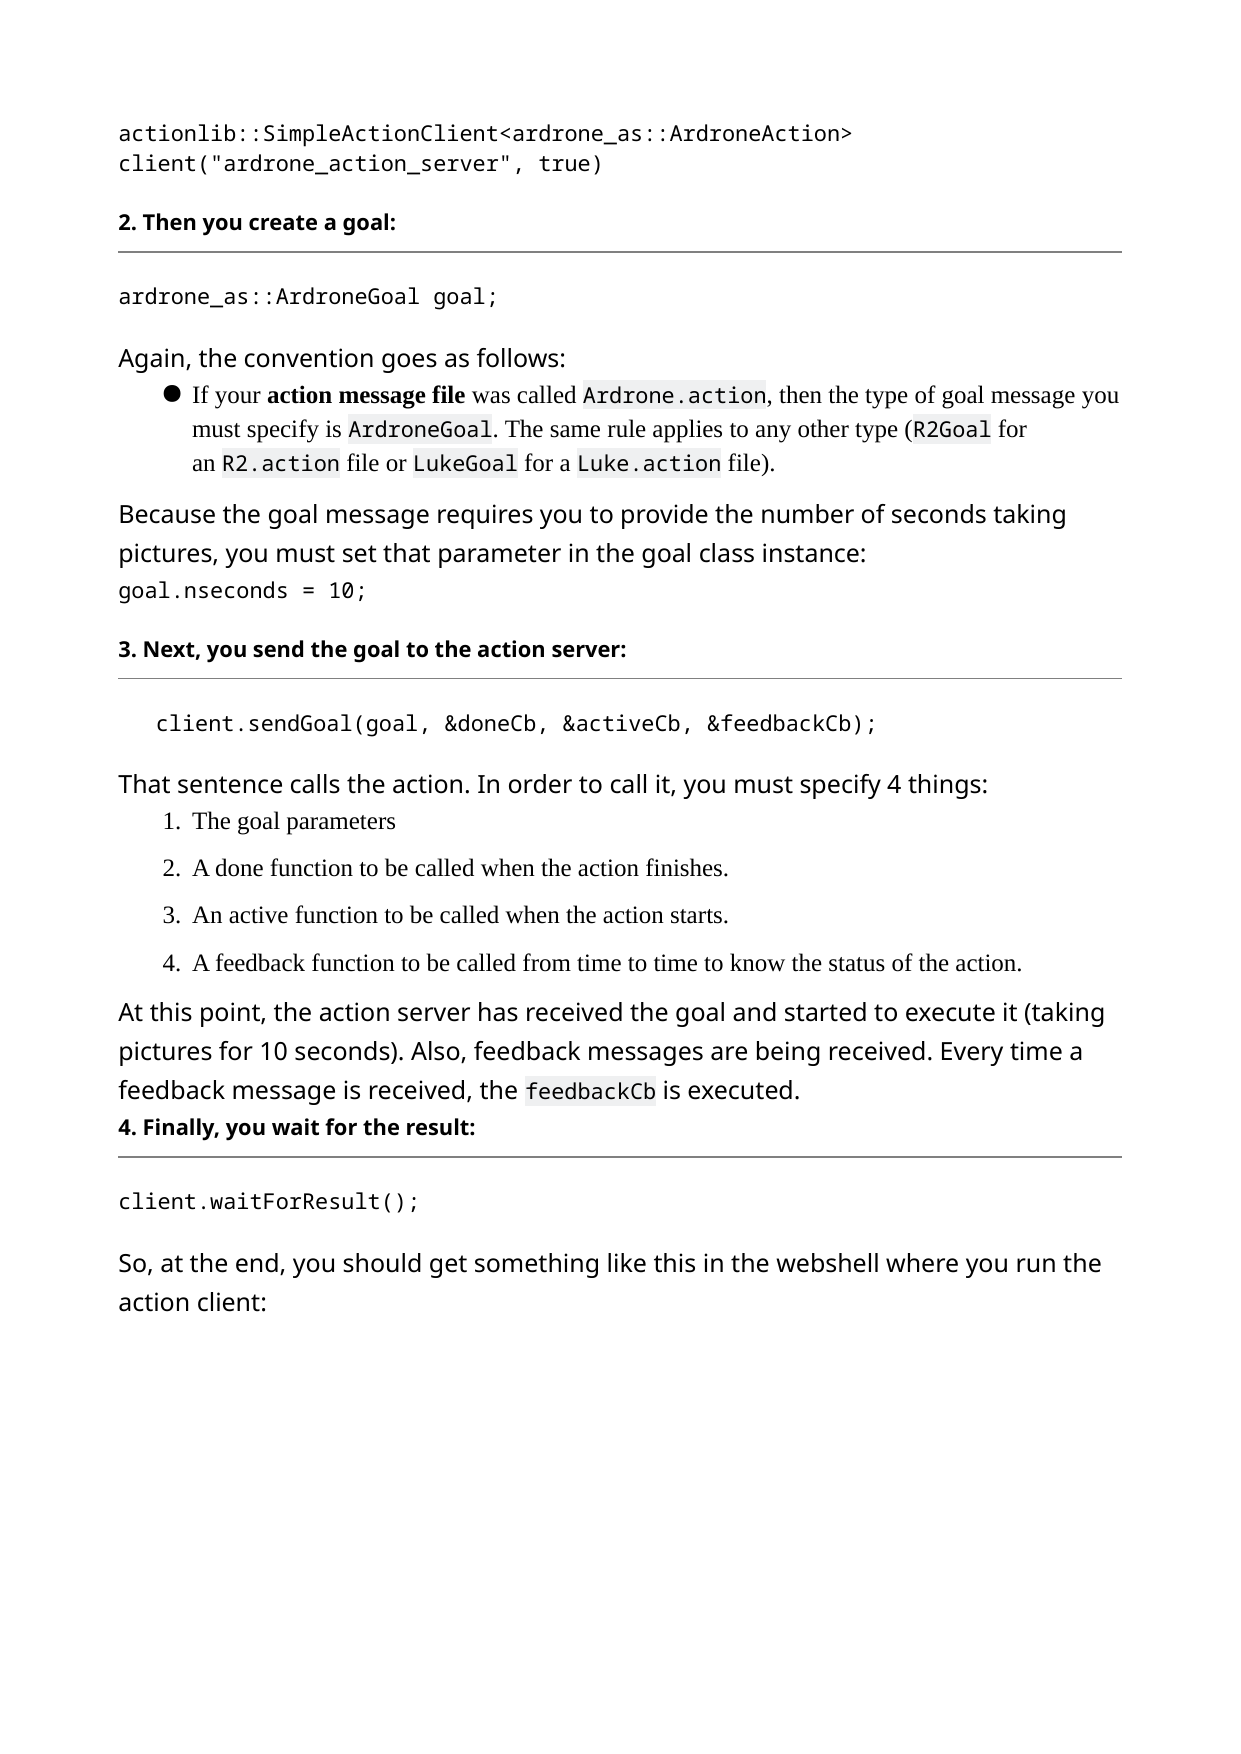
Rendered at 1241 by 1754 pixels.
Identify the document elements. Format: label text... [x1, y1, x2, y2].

subtitle 4. Finally, you wait for the result: [118, 1112, 1122, 1142]
text That sentence calls the action. In order to call it, you must specify 4 things: [118, 767, 1122, 801]
text At this point, the action server has received the goal and started to execute it (taking pictures for 10 seconds). Also, feedback messages are being received. Every time a feedback message is received, the feedbackCb is executed. [118, 995, 1122, 1107]
list The goal parameters [162, 806, 1122, 835]
text actionlib::SimpleActionClient<ardrone_as::ArdroneAction> client("ardrone_action_server", true) [118, 118, 1122, 178]
text So, at the end, you should get something like this in the webshell where you run the action client: [118, 1246, 1122, 1319]
subtitle 2. Then you create a goal: [118, 207, 1122, 237]
subtitle 3. Next, you send the goal to the action server: [118, 634, 1122, 664]
list If your action message file was called Ardrone.action, then the type of goal message you must specify is ArdroneGoal. The same rule applies to any other type (R2Goal for an R2.action file or LukeGoal for a Luke.action file). [162, 380, 1122, 478]
list A feedback function to be called from time to time to know the status of the action. [162, 948, 1122, 976]
text ardrone_as::ArdroneGoal goal; [118, 281, 1122, 311]
text client.waitForResult(); [118, 1186, 1122, 1216]
text Because the goal message requires you to provide the number of seconds taking pictures, you must set that parameter in the goal class instance: [118, 496, 1122, 569]
list A done function to be called when the action finishes. [162, 853, 1122, 882]
text client.sendGoal(goal, &doneCb, &activeCb, &feedbackCb); [118, 708, 1122, 738]
text goal.nseconds = 10; [118, 574, 1122, 604]
list An active function to be called when the action starts. [162, 901, 1122, 929]
text Again, the convention goes as follows: [118, 341, 1122, 374]
